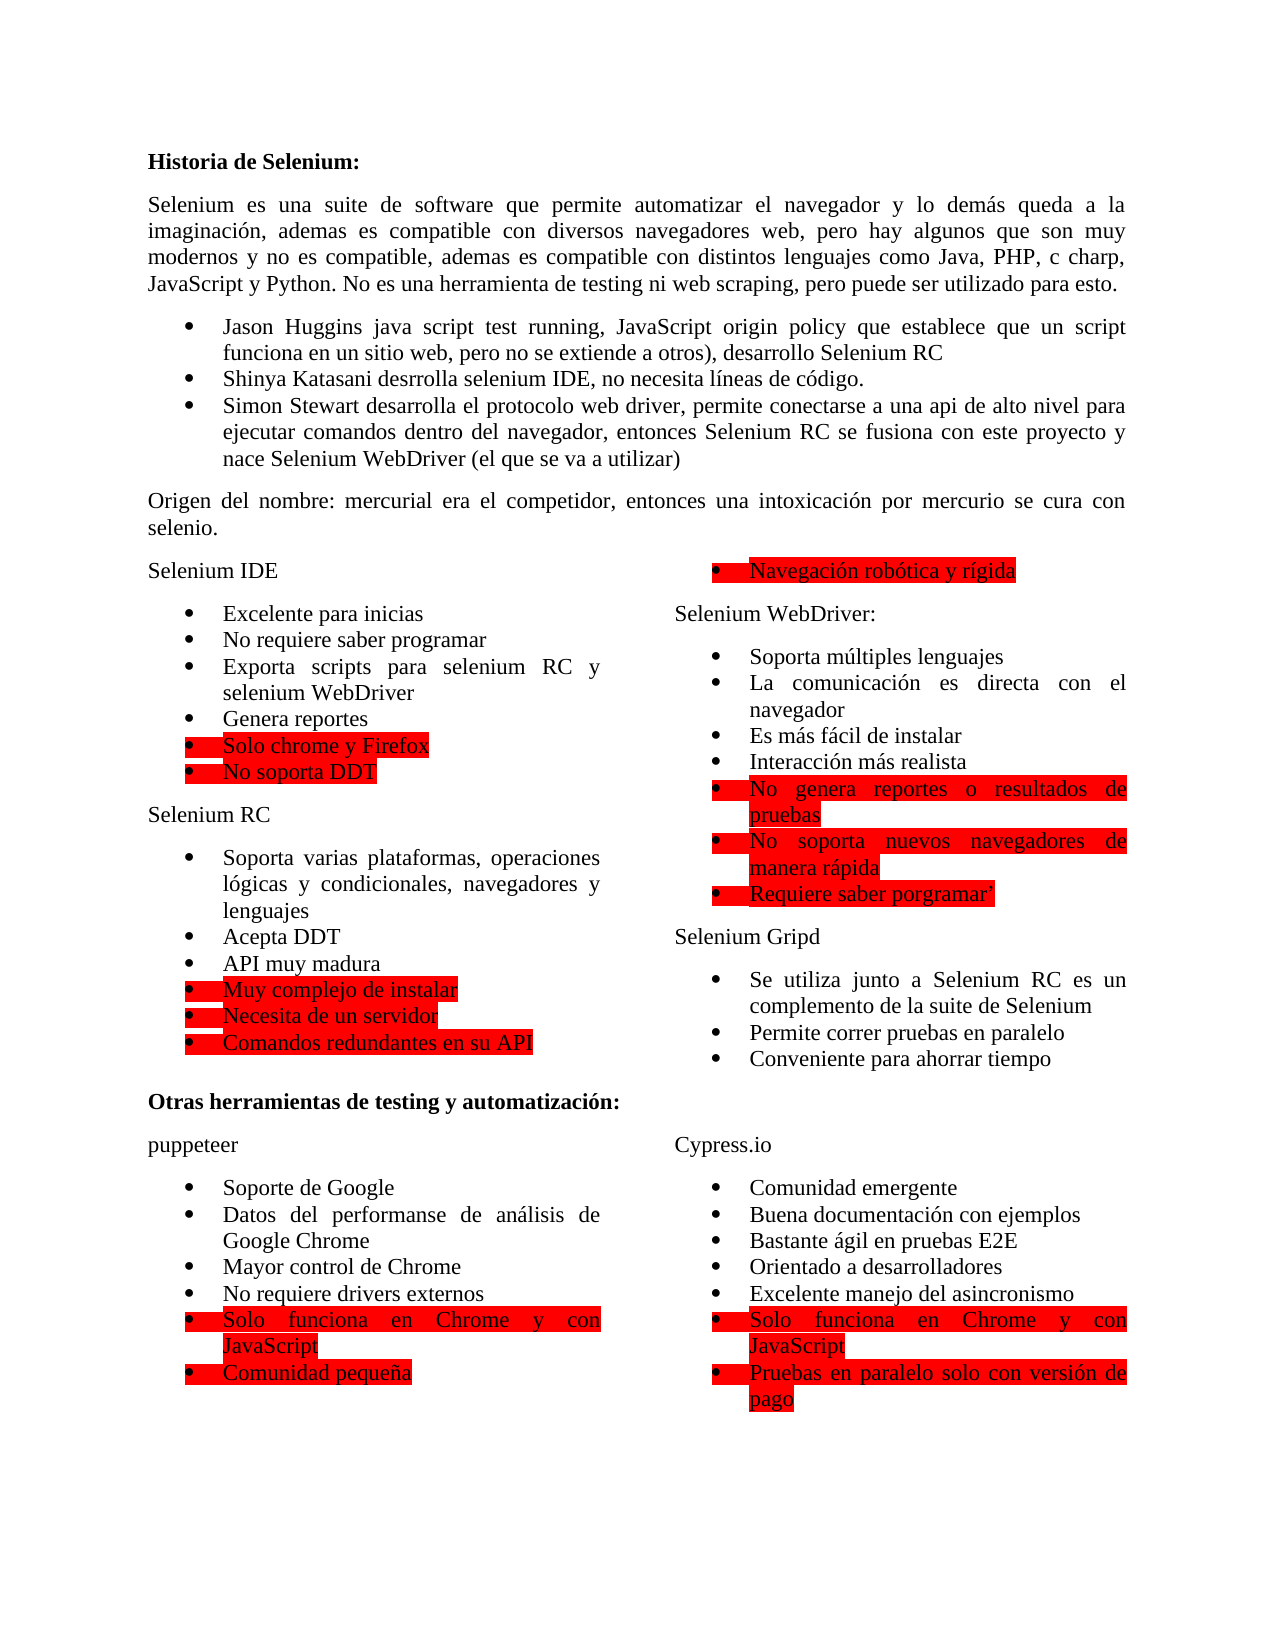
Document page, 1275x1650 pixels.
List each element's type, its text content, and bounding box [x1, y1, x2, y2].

list Interacción más realista [712, 748, 1127, 775]
list Solo funciona en Chrome y con JavaScript [712, 1306, 1127, 1359]
list No requiere drivers externos [185, 1280, 601, 1306]
list Se utiliza junto a Selenium RC es un complemento de la suite de Selenium [712, 966, 1127, 1019]
list Bastante ágil en pruebas E2E [712, 1227, 1127, 1253]
list Solo chrome y Firefox [185, 732, 601, 758]
list Conveniente para ahorrar tiempo [712, 1045, 1127, 1072]
list Excelente manejo del asincronismo [712, 1280, 1127, 1306]
list Comunidad pequeña [185, 1359, 601, 1385]
list Navegación robótica y rígida [712, 557, 1127, 583]
text Cypress.io [674, 1131, 1127, 1158]
list Mayor control de Chrome [185, 1253, 601, 1280]
list Es más fácil de instalar [712, 722, 1127, 748]
text Selenium es una suite de software que permite automatizar el navegador y lo demás queda a la imaginación, ademas es compatible con diversos navegadores web, pero hay algunos que son muy modernos y no es compatible, ademas es compatible con distintos lenguajes como Java, PHP, c charp, JavaScript y Python. No es una herramienta de testing ni web scraping, pero puede ser utilizado para esto. [148, 191, 1127, 296]
text Origen del nombre: mercurial era el competidor, entonces una intoxicación por mercurio se cura con selenio. [148, 488, 1127, 540]
list No soporta DDT [185, 758, 601, 784]
list No genera reportes o resultados de pruebas [712, 775, 1127, 827]
text Otras herramientas de testing y automatización: [148, 1088, 1127, 1115]
list Datos del performanse de análisis de Google Chrome [185, 1201, 601, 1253]
list Soporta varias plataformas, operaciones lógicas y condicionales, navegadores y lenguajes [185, 844, 601, 923]
list No requiere saber programar [185, 626, 601, 653]
list La comunicación es directa con el navegador [712, 669, 1127, 722]
list API muy madura [185, 949, 601, 976]
list Solo funciona en Chrome y con JavaScript [185, 1306, 601, 1359]
text puppeteer [148, 1131, 601, 1158]
list Orientado a desarrolladores [712, 1253, 1127, 1280]
list Comunidad emergente [712, 1174, 1127, 1201]
list Simon Stewart desarrolla el protocolo web driver, permite conectarse a una api de alto nivel para ejecutar comandos dentro del navegador, entonces Selenium RC se fusiona con este proyecto y nace Selenium WebDriver (el que se va a utilizar) [185, 392, 1127, 471]
list Muy complejo de instalar [185, 976, 601, 1002]
text Selenium IDE [148, 557, 601, 583]
list Soporta múltiples lenguajes [712, 643, 1127, 669]
list Pruebas en paralelo solo con versión de pago [712, 1359, 1127, 1412]
text Selenium Gripd [674, 923, 1127, 949]
text Selenium WebDriver: [674, 600, 1127, 626]
list Necesita de un servidor [185, 1002, 601, 1029]
list Acepta DDT [185, 923, 601, 949]
list Genera reportes [185, 705, 601, 732]
text Selenium RC [148, 801, 601, 827]
list No soporta nuevos navegadores de manera rápida [712, 827, 1127, 880]
list Permite correr pruebas en paralelo [712, 1019, 1127, 1045]
list Exporta scripts para selenium RC y selenium WebDriver [185, 653, 601, 705]
list Shinya Katasani desrrolla selenium IDE, no necesita líneas de código. [185, 366, 1127, 392]
list Buena documentación con ejemplos [712, 1201, 1127, 1227]
list Excelente para inicias [185, 600, 601, 626]
list Jason Huggins java script test running, JavaScript origin policy que establece que un script funciona en un sitio web, pero no se extiende a otros), desarrollo Selenium RC [185, 313, 1127, 366]
list Comandos redundantes en su API [185, 1029, 601, 1055]
list Requiere saber porgramar’ [712, 880, 1127, 907]
text Historia de Selenium: [148, 148, 1127, 174]
list Soporte de Google [185, 1174, 601, 1201]
